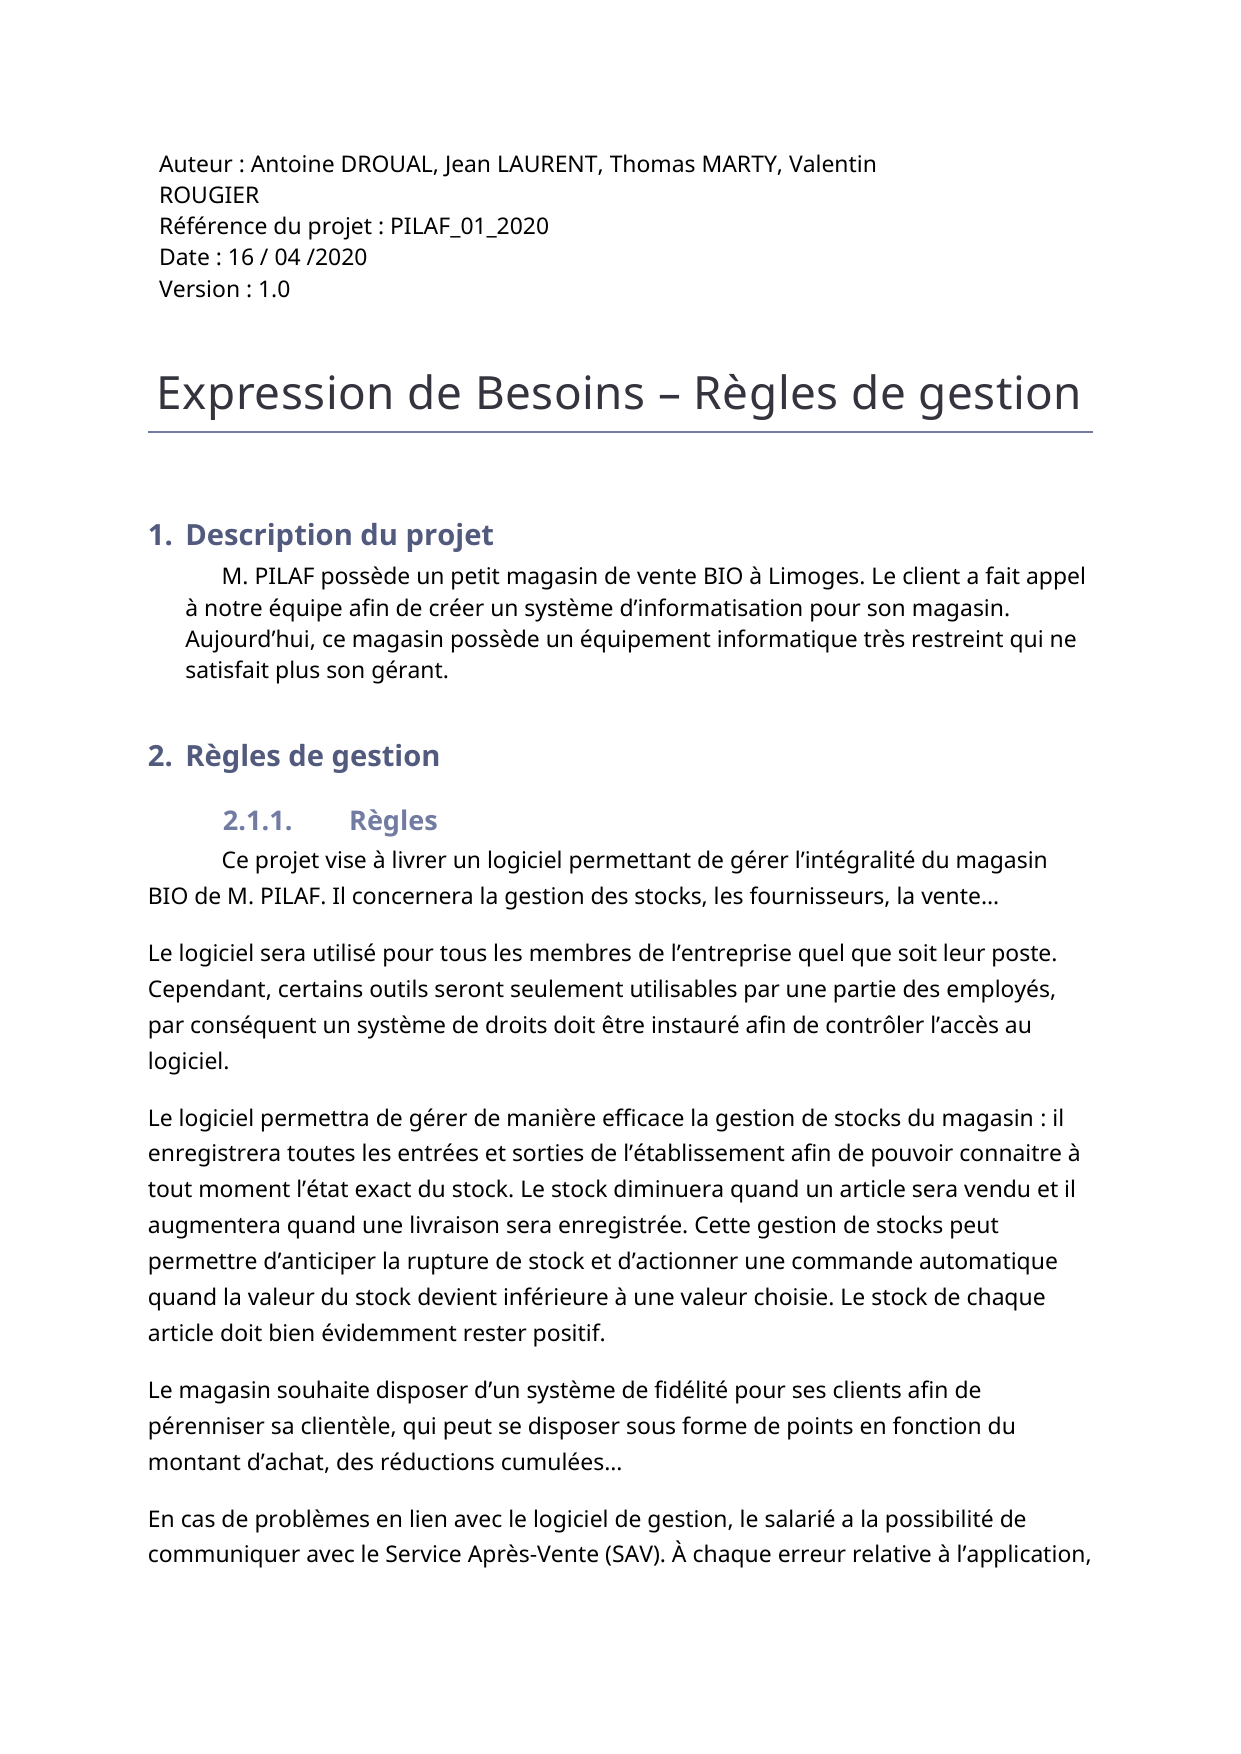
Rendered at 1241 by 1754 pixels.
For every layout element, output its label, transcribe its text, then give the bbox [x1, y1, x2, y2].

table_cell Version : 1.0 [148, 273, 941, 304]
text Le magasin souhaite disposer d’un système de fidélité pour ses clients afin de pérenniser sa clientèle, qui peut se disposer sous forme de points en fonction du montant d’achat, des réductions cumulées… [148, 1374, 1093, 1477]
text Ce projet vise à livrer un logiciel permettant de gérer l’intégralité du magasin BIO de M. PILAF. Il concernera la gestion des stocks, les fournisseurs, la vente… [148, 844, 1093, 911]
text Le logiciel sera utilisé pour tous les membres de l’entreprise quel que soit leur poste. Cependant, certains outils seront seulement utilisables par une partie des employés, par conséquent un système de droits doit être instauré afin de contrôler l’accès au logiciel. [148, 937, 1093, 1076]
table_cell [965, 241, 990, 273]
table_cell [941, 241, 965, 273]
table_cell [965, 273, 990, 304]
text Expression de Besoins – Règles de gestion [148, 361, 1093, 431]
table_cell [941, 273, 965, 304]
table_cell Date : 16 / 04 /2020 [148, 241, 941, 273]
list Description du projet [148, 515, 1093, 554]
table_header [941, 148, 965, 210]
table_cell Référence du projet : PILAF_01_2020 [148, 210, 941, 241]
text M. PILAF possède un petit magasin de vente BIO à Limoges. Le client a fait appel à notre équipe afin de créer un système d’informatisation pour son magasin. Aujourd’hui, ce magasin possède un équipement informatique très restreint qui ne satisfait plus son gérant. [185, 560, 1093, 685]
text Le logiciel permettra de gérer de manière efficace la gestion de stocks du magasin : il enregistrera toutes les entrées et sorties de l’établissement afin de pouvoir connaitre à tout moment l’état exact du stock. Le stock diminuera quand un article sera vendu et il augmentera quand une livraison sera enregistrée. Cette gestion de stocks peut permettre d’anticiper la rupture de stock et d’actionner une commande automatique quand la valeur du stock devient inférieure à une valeur choisie. Le stock de chaque article doit bien évidemment rester positif. [148, 1101, 1093, 1348]
text En cas de problèmes en lien avec le logiciel de gestion, le salarié a la possibilité de communiquer avec le Service Après-Vente (SAV). À chaque erreur relative à l’application, [148, 1502, 1093, 1570]
list Règles de gestion [148, 735, 1093, 775]
list Règles [223, 802, 1093, 839]
table_header [965, 148, 990, 210]
table_cell [941, 210, 965, 241]
table_header Auteur : Antoine DROUAL, Jean LAURENT, Thomas MARTY, Valentin ROUGIER [148, 148, 941, 210]
table_cell [965, 210, 990, 241]
